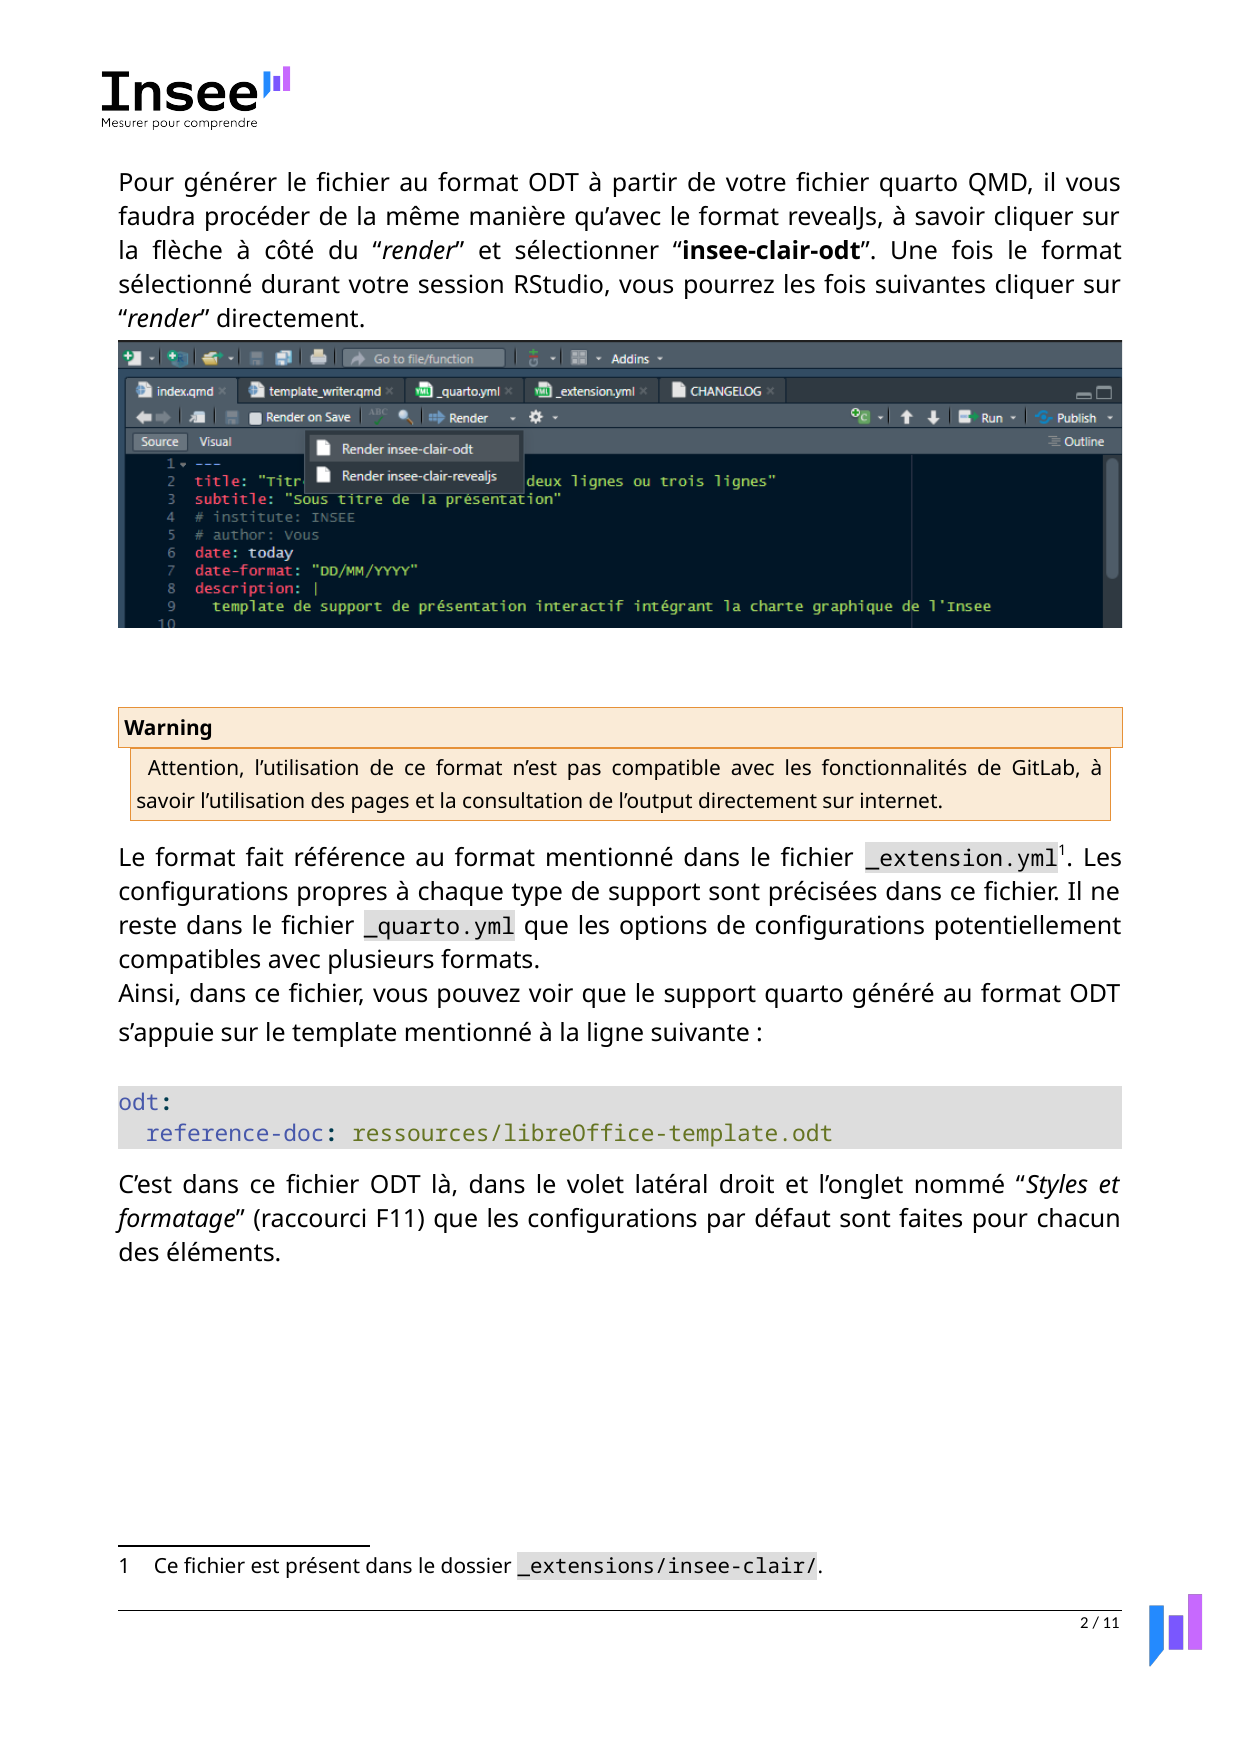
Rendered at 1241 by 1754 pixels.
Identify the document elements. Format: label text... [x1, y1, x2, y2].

text Le format fait référence au format mentionné dans le fichier _extension.yml. Les configurations propres à chaque type de support sont précisées dans ce fichier. Il ne reste dans le fichier _quarto.yml que les options de configurations potentiellement compatibles avec plusieurs formats. [118, 839, 1122, 976]
text Warning [119, 708, 1122, 747]
text reference-doc: ressources/libreOffice-template.odt [118, 1117, 1122, 1149]
text Ce fichier est présent dans le dossier _extensions/insee-clair/. [817, 1552, 1122, 1580]
text odt: [118, 1086, 1122, 1117]
text Attention, l’utilisation de ce format n’est pas compatible avec les fonctionnalités de GitLab, à savoir l’utilisation des pages et la consultation de l’output directement sur internet. [131, 749, 1110, 820]
text Pour générer le fichier au format ODT à partir de votre fichier quarto QMD, il vous faudra procéder de la même manière qu’avec le format revealJs, à savoir cliquer sur la flèche à côté du “render” et sélectionner “insee-clair-odt”. Une fois le format sélectionné durant votre session RStudio, vous pourrez les fois suivantes cliquer sur “render” directement. [118, 161, 1122, 334]
text Ce fichier est présent dans le dossier _extensions/insee-clair/. [118, 1552, 517, 1580]
picture [70, 40, 322, 159]
picture [1138, 1594, 1203, 1668]
text C’est dans ce fichier ODT là, dans le volet latéral droit et l’onglet nommé “Styles et formatage” (raccourci F11) que les configurations par défaut sont faites pour chacun des éléments. [118, 1166, 1122, 1268]
picture [118, 340, 1123, 628]
text Ainsi, dans ce fichier, vous pouvez voir que le support quarto généré au format ODT s’appuie sur le template mentionné à la ligne suivante : [118, 976, 1122, 1049]
